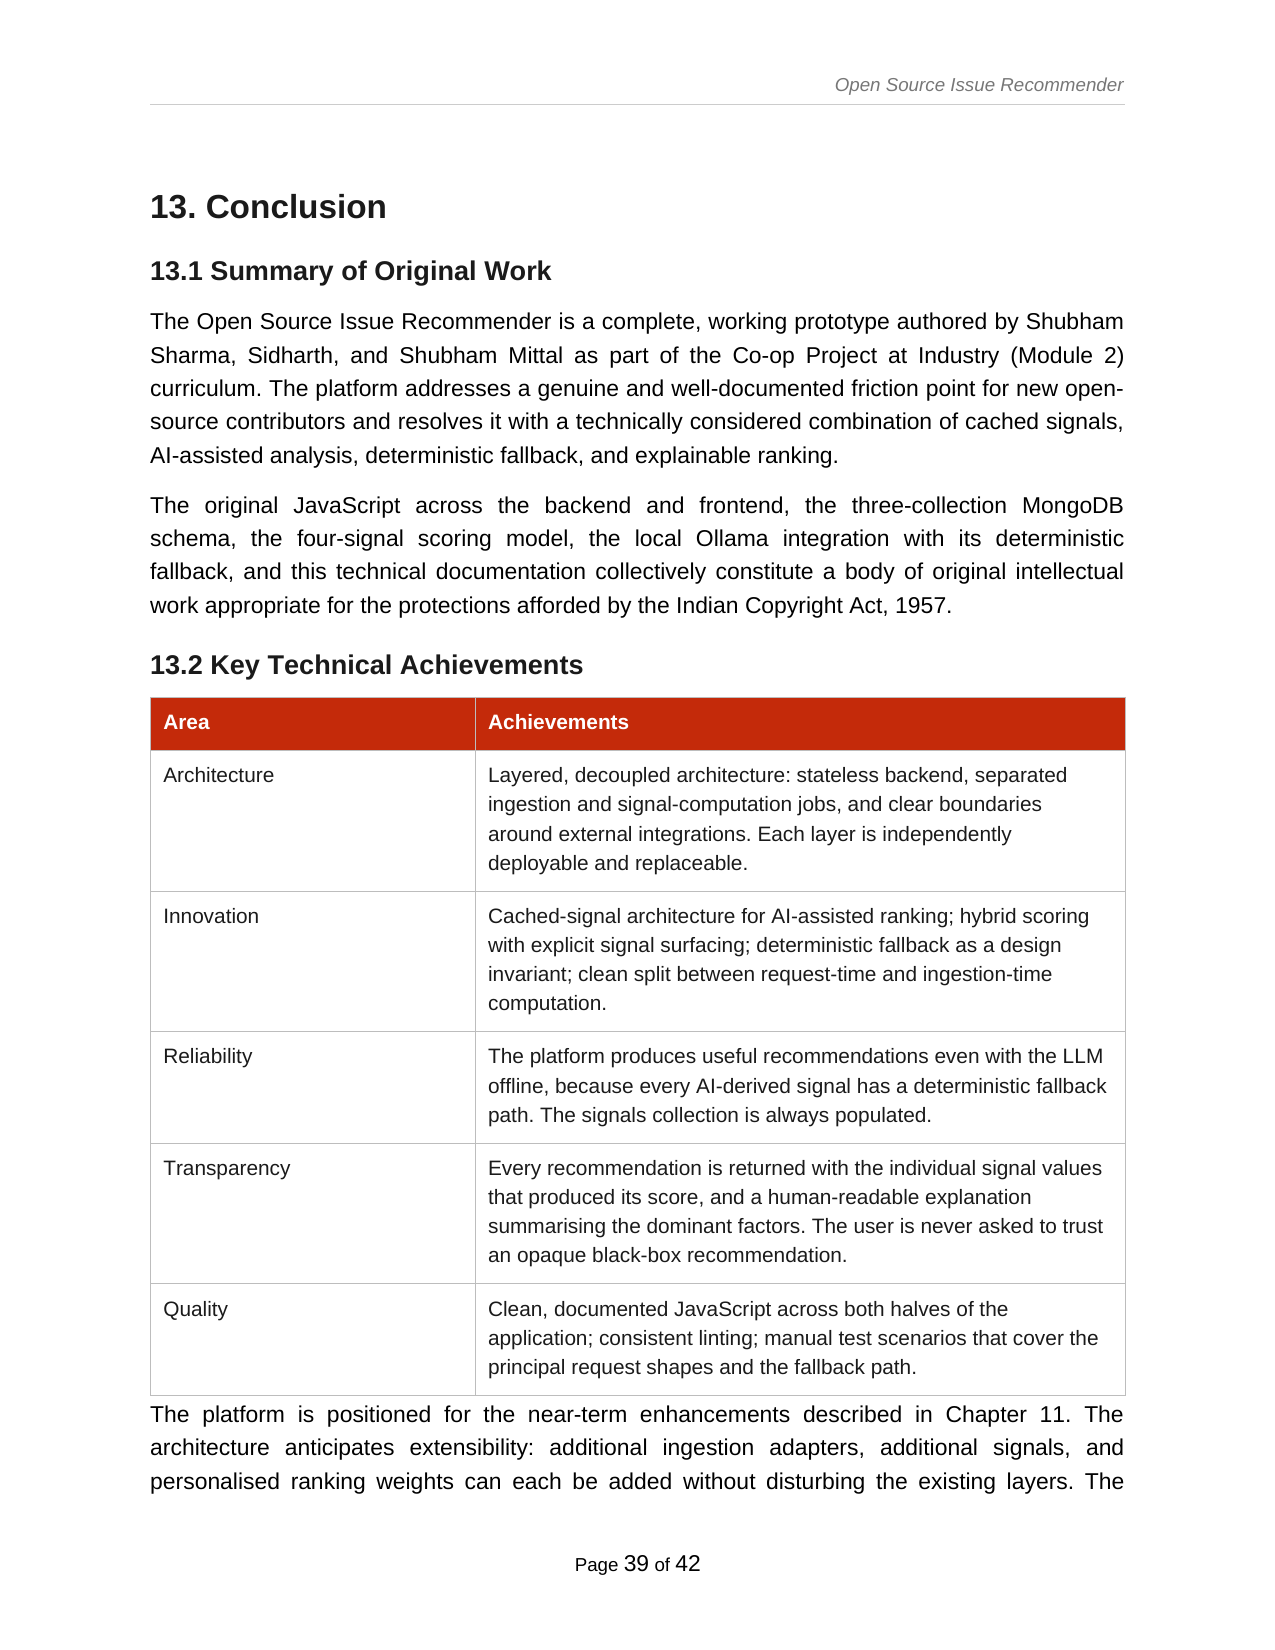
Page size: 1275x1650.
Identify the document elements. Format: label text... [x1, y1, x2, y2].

subtitle 13.1 Summary of Original Work [150, 255, 1125, 286]
subtitle 13.2 Key Technical Achievements [150, 649, 1125, 680]
table_cell Architecture [151, 751, 475, 891]
table_cell Transparency [151, 1144, 475, 1283]
text The original JavaScript across the backend and frontend, the three-collection MongoDB schema, the four-signal scoring model, the local Ollama integration with its deterministic fallback, and this technical documentation collectively constitute a body of original intellectual work appropriate for the protections afforded by the Indian Copyright Act, 1957. [150, 486, 1125, 620]
table_cell Every recommendation is returned with the individual signal values that produced its score, and a human-readable explanation summarising the dominant factors. The user is never asked to trust an opaque black-box recommendation. [476, 1144, 1125, 1283]
subtitle 13. Conclusion [150, 187, 1125, 226]
table_cell Reliability [151, 1032, 475, 1143]
table_cell Cached-signal architecture for AI-assisted ranking; hybrid scoring with explicit signal surfacing; deterministic fallback as a design invariant; clean split between request-time and ingestion-time computation. [476, 892, 1125, 1031]
table_cell Layered, decoupled architecture: stateless backend, separated ingestion and signal-computation jobs, and clear boundaries around external integrations. Each layer is independently deployable and replaceable. [476, 751, 1125, 891]
table_cell Innovation [151, 892, 475, 1031]
table_cell Clean, documented JavaScript across both halves of the application; consistent linting; manual test scenarios that cover the principal request shapes and the fallback path. [476, 1284, 1125, 1395]
table_cell Quality [151, 1284, 475, 1395]
text The Open Source Issue Recommender is a complete, working prototype authored by Shubham Sharma, Sidharth, and Shubham Mittal as part of the Co-op Project at Industry (Module 2) curriculum. The platform addresses a genuine and well-documented friction point for new open-source contributors and resolves it with a technically considered combination of cached signals, AI-assisted analysis, deterministic fallback, and explainable ranking. [150, 303, 1125, 470]
table_cell The platform produces useful recommendations even with the LLM offline, because every AI-derived signal has a deterministic fallback path. The signals collection is always populated. [476, 1032, 1125, 1143]
text The platform is positioned for the near-term enhancements described in Chapter 11. The architecture anticipates extensibility: additional ingestion adapters, additional signals, and personalised ranking weights can each be added without disturbing the existing layers. The [150, 1396, 1125, 1496]
table_header Achievements [476, 698, 1125, 750]
table_header Area [151, 698, 475, 750]
